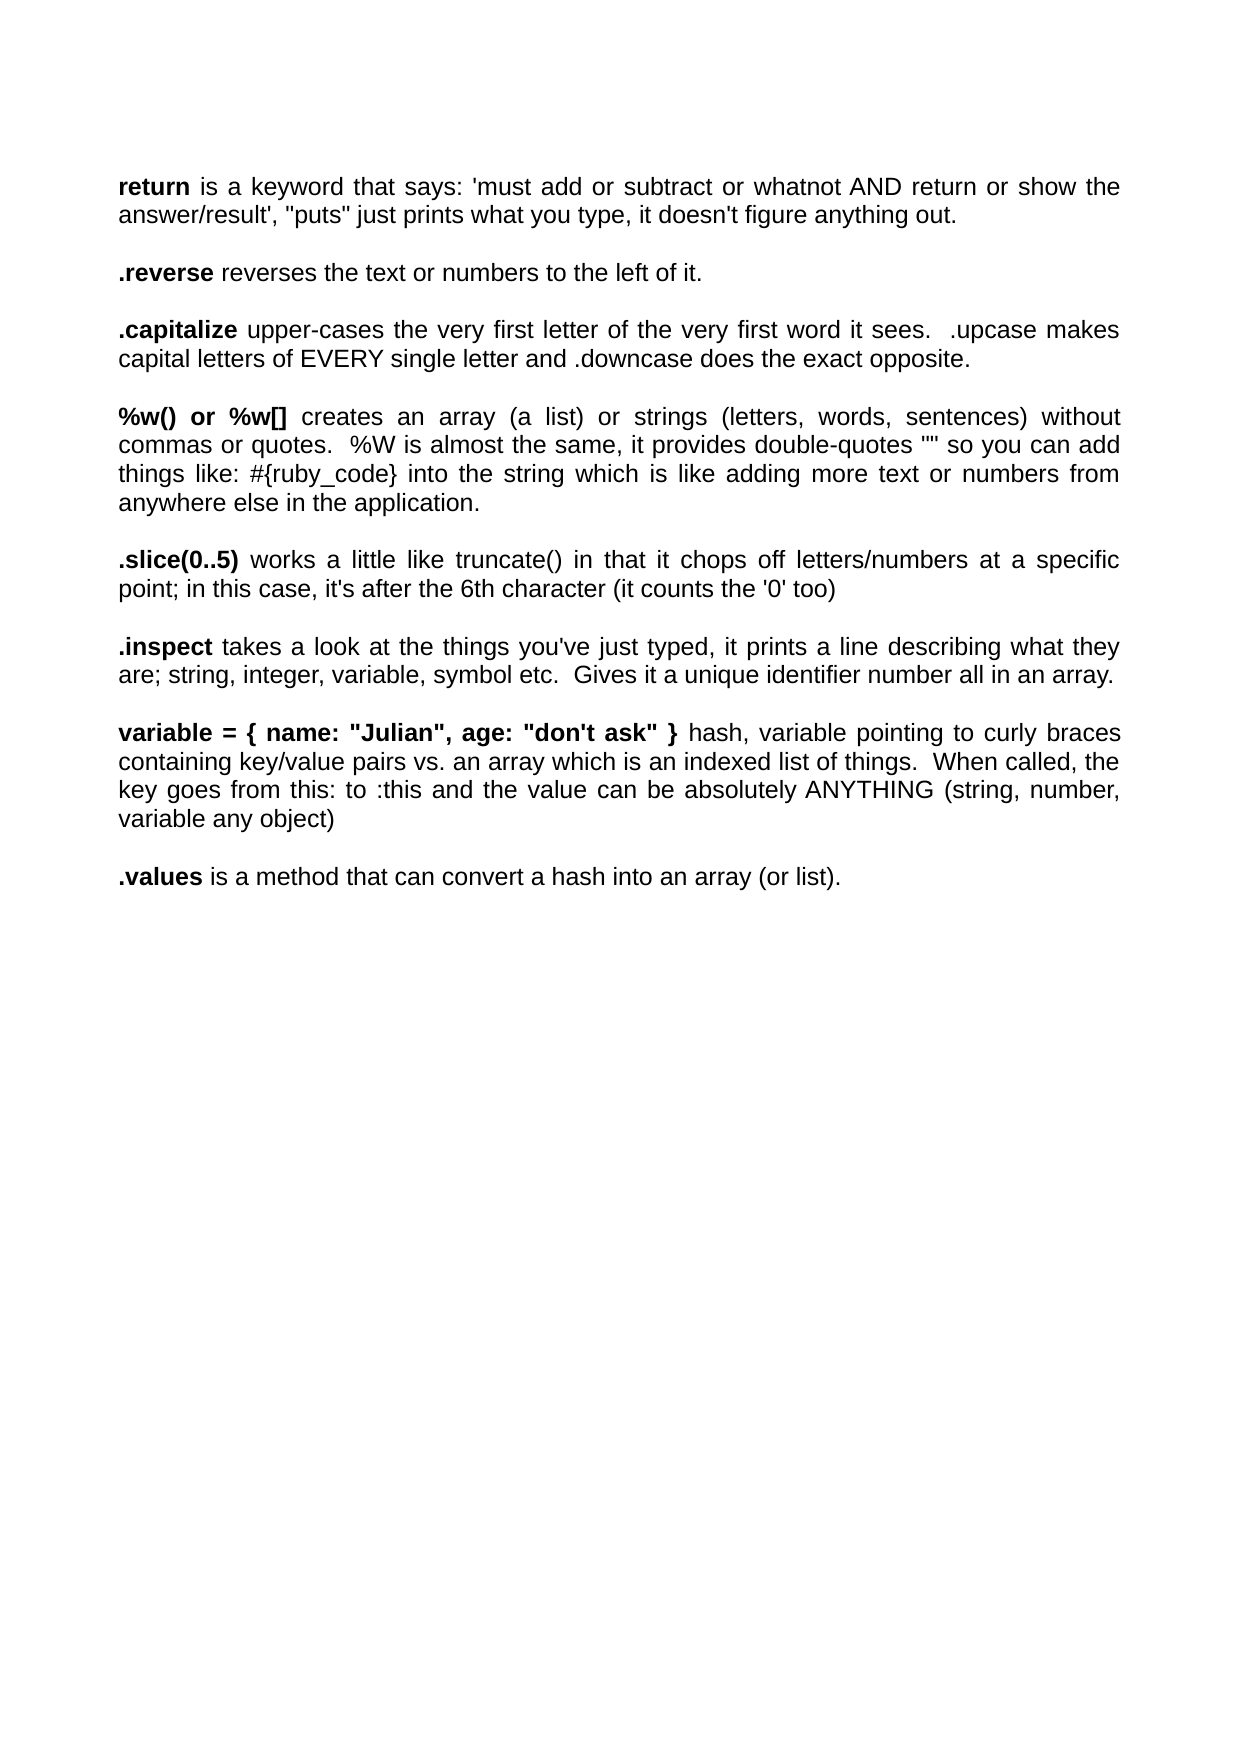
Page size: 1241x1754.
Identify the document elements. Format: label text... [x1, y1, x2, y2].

text .values is a method that can convert a hash into an array (or list). [118, 862, 1122, 890]
text return is a keyword that says: 'must add or subtract or whatnot AND return or show the answer/result', "puts" just prints what you type, it doesn't figure anything out. [118, 172, 1122, 229]
text .reverse reverses the text or numbers to the left of it. [118, 258, 1122, 287]
text %w() or %w[] creates an array (a list) or strings (letters, words, sentences) without commas or quotes. %W is almost the same, it provides double-quotes "" so you can add things like: #{ruby_code} into the string which is like adding more text or numbers from anywhere else in the application. [118, 402, 1122, 517]
text .inspect takes a look at the things you've just typed, it prints a line describing what they are; string, integer, variable, symbol etc. Gives it a unique identifier number all in an array. [118, 632, 1122, 689]
text .capitalize upper-cases the very first letter of the very first word it sees. .upcase makes capital letters of EVERY single letter and .downcase does the exact opposite. [118, 315, 1122, 373]
text variable = { name: "Julian", age: "don't ask" } hash, variable pointing to curly braces containing key/value pairs vs. an array which is an indexed list of things. When called, the key goes from this: to :this and the value can be absolutely ANYTHING (string, number, variable any object) [118, 718, 1122, 833]
text .slice(0..5) works a little like truncate() in that it chops off letters/numbers at a specific point; in this case, it's after the 6th character (it counts the '0' too) [118, 545, 1122, 603]
